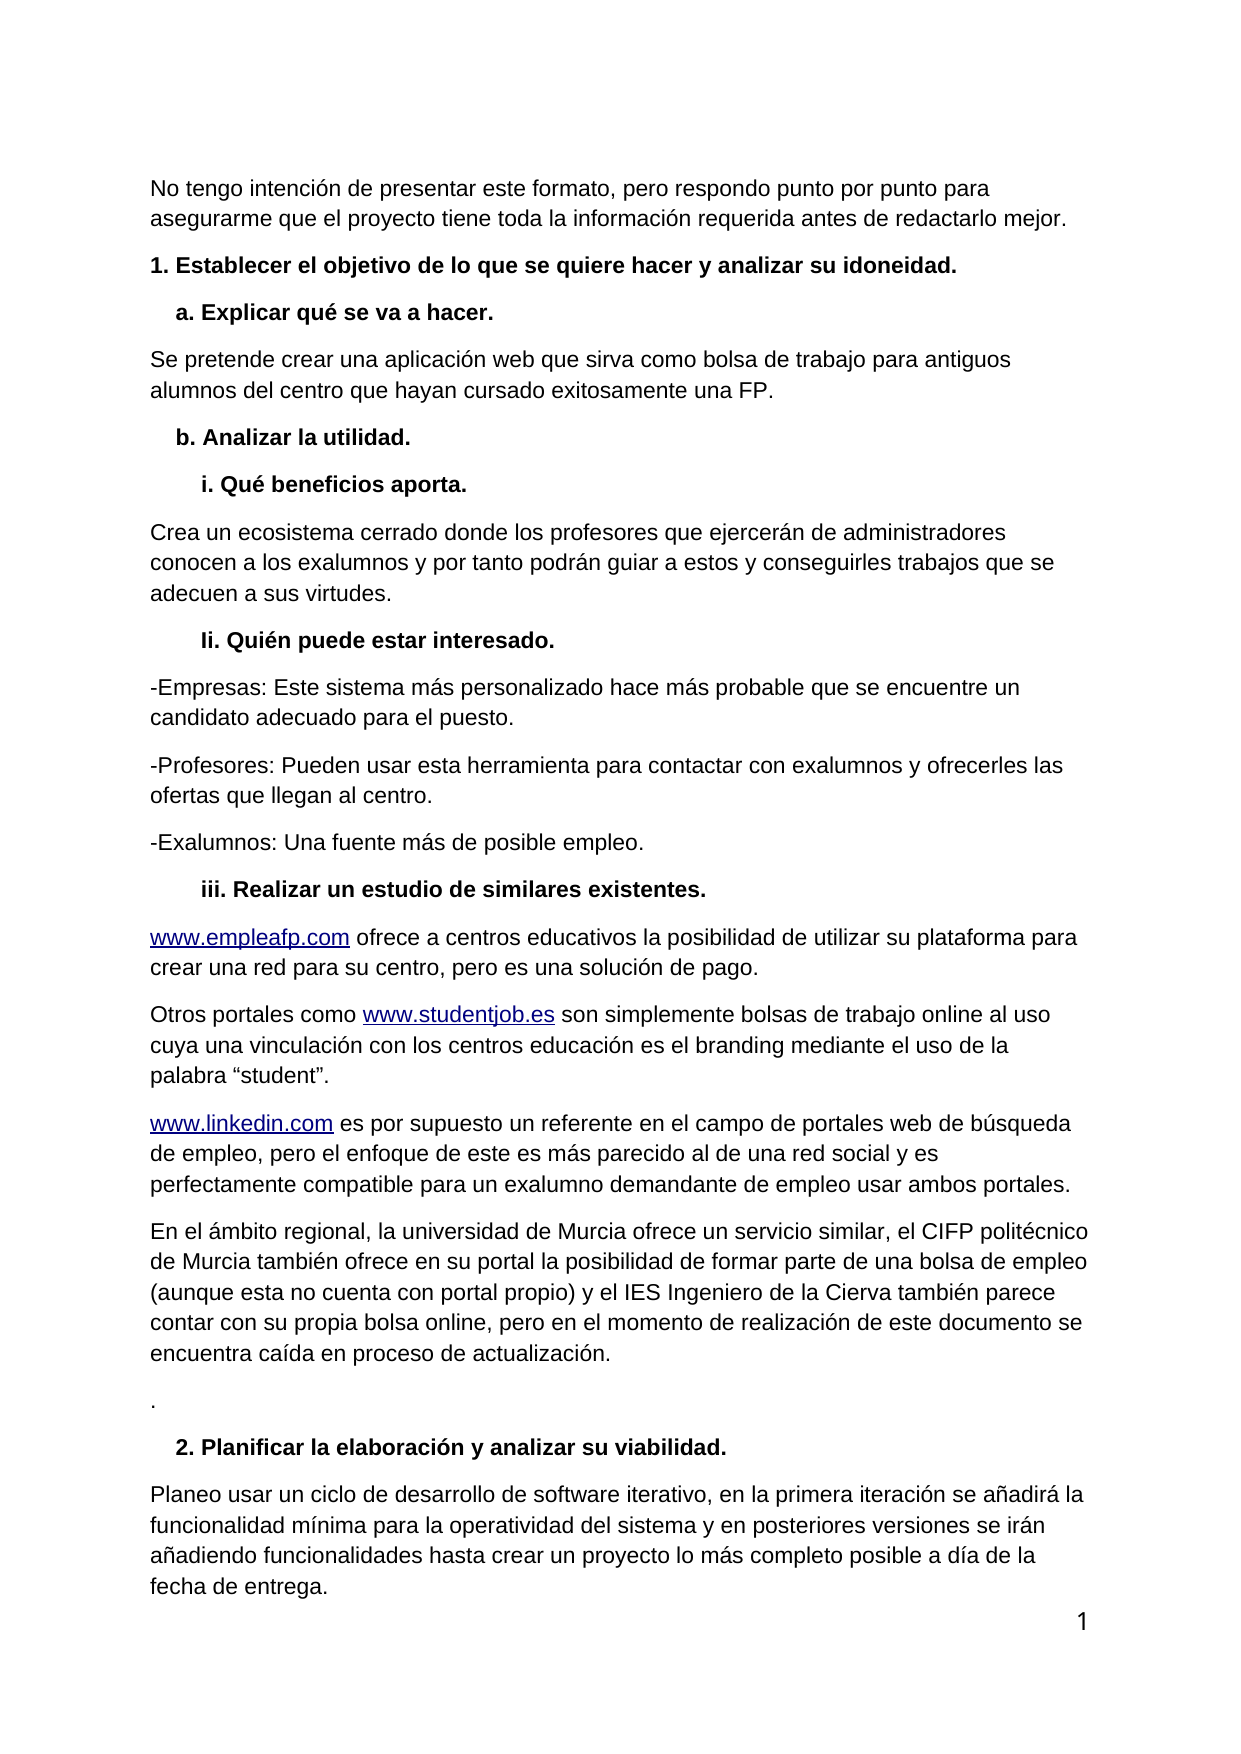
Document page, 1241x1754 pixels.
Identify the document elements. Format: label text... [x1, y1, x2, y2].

text www.empleafp.com ofrece a centros educativos la posibilidad de utilizar su plataforma para crear una red para su centro, pero es una solución de pago. [150, 924, 1090, 981]
text Ii. Quién puede estar interesado. [150, 627, 1090, 653]
text Se pretende crear una aplicación web que sirva como bolsa de trabajo para antiguos alumnos del centro que hayan cursado exitosamente una FP. [150, 346, 1090, 403]
text 1. Establecer el objetivo de lo que se quiere hacer y analizar su idoneidad. [150, 252, 1090, 278]
text Planeo usar un ciclo de desarrollo de software iterativo, en la primera iteración se añadirá la funcionalidad mínima para la operatividad del sistema y en posteriores versiones se irán añadiendo funcionalidades hasta crear un proyecto lo más completo posible a día de la fecha de entrega. [150, 1481, 1090, 1599]
text -Empresas: Este sistema más personalizado hace más probable que se encuentre un candidato adecuado para el puesto. [150, 674, 1090, 731]
text -Profesores: Pueden usar esta herramienta para contactar con exalumnos y ofrecerles las ofertas que llegan al centro. [150, 752, 1090, 808]
text a. Explicar qué se va a hacer. [150, 299, 1090, 326]
text No tengo intención de presentar este formato, pero respondo punto por punto para asegurarme que el proyecto tiene toda la información requerida antes de redactarlo mejor. [150, 175, 1090, 232]
text -Exalumnos: Una fuente más de posible empleo. [150, 829, 1090, 856]
text www.linkedin.com es por supuesto un referente en el campo de portales web de búsqueda de empleo, pero el enfoque de este es más parecido al de una red social y es perfectamente compatible para un exalumno demandante de empleo usar ambos portales. [150, 1109, 1090, 1197]
text . [150, 1387, 1090, 1413]
text iii. Realizar un estudio de similares existentes. [150, 876, 1090, 903]
text i. Qué beneficios aporta. [150, 471, 1090, 498]
text En el ámbito regional, la universidad de Murcia ofrece un servicio similar, el CIFP politécnico de Murcia también ofrece en su portal la posibilidad de formar parte de una bolsa de empleo (aunque esta no cuenta con portal propio) y el IES Ingeniero de la Cierva también parece contar con su propia bolsa online, pero en el momento de realización de este documento se encuentra caída en proceso de actualización. [150, 1218, 1090, 1366]
text Crea un ecosistema cerrado donde los profesores que ejercerán de administradores conocen a los exalumnos y por tanto podrán guiar a estos y conseguirles trabajos que se adecuen a sus virtudes. [150, 518, 1090, 606]
text 2. Planificar la elaboración y analizar su viabilidad. [150, 1434, 1090, 1461]
text b. Analizar la utilidad. [150, 424, 1090, 450]
text Otros portales como www.studentjob.es son simplemente bolsas de trabajo online al uso cuya una vinculación con los centros educación es el branding mediante el uso de la palabra “student”. [150, 1001, 1090, 1089]
